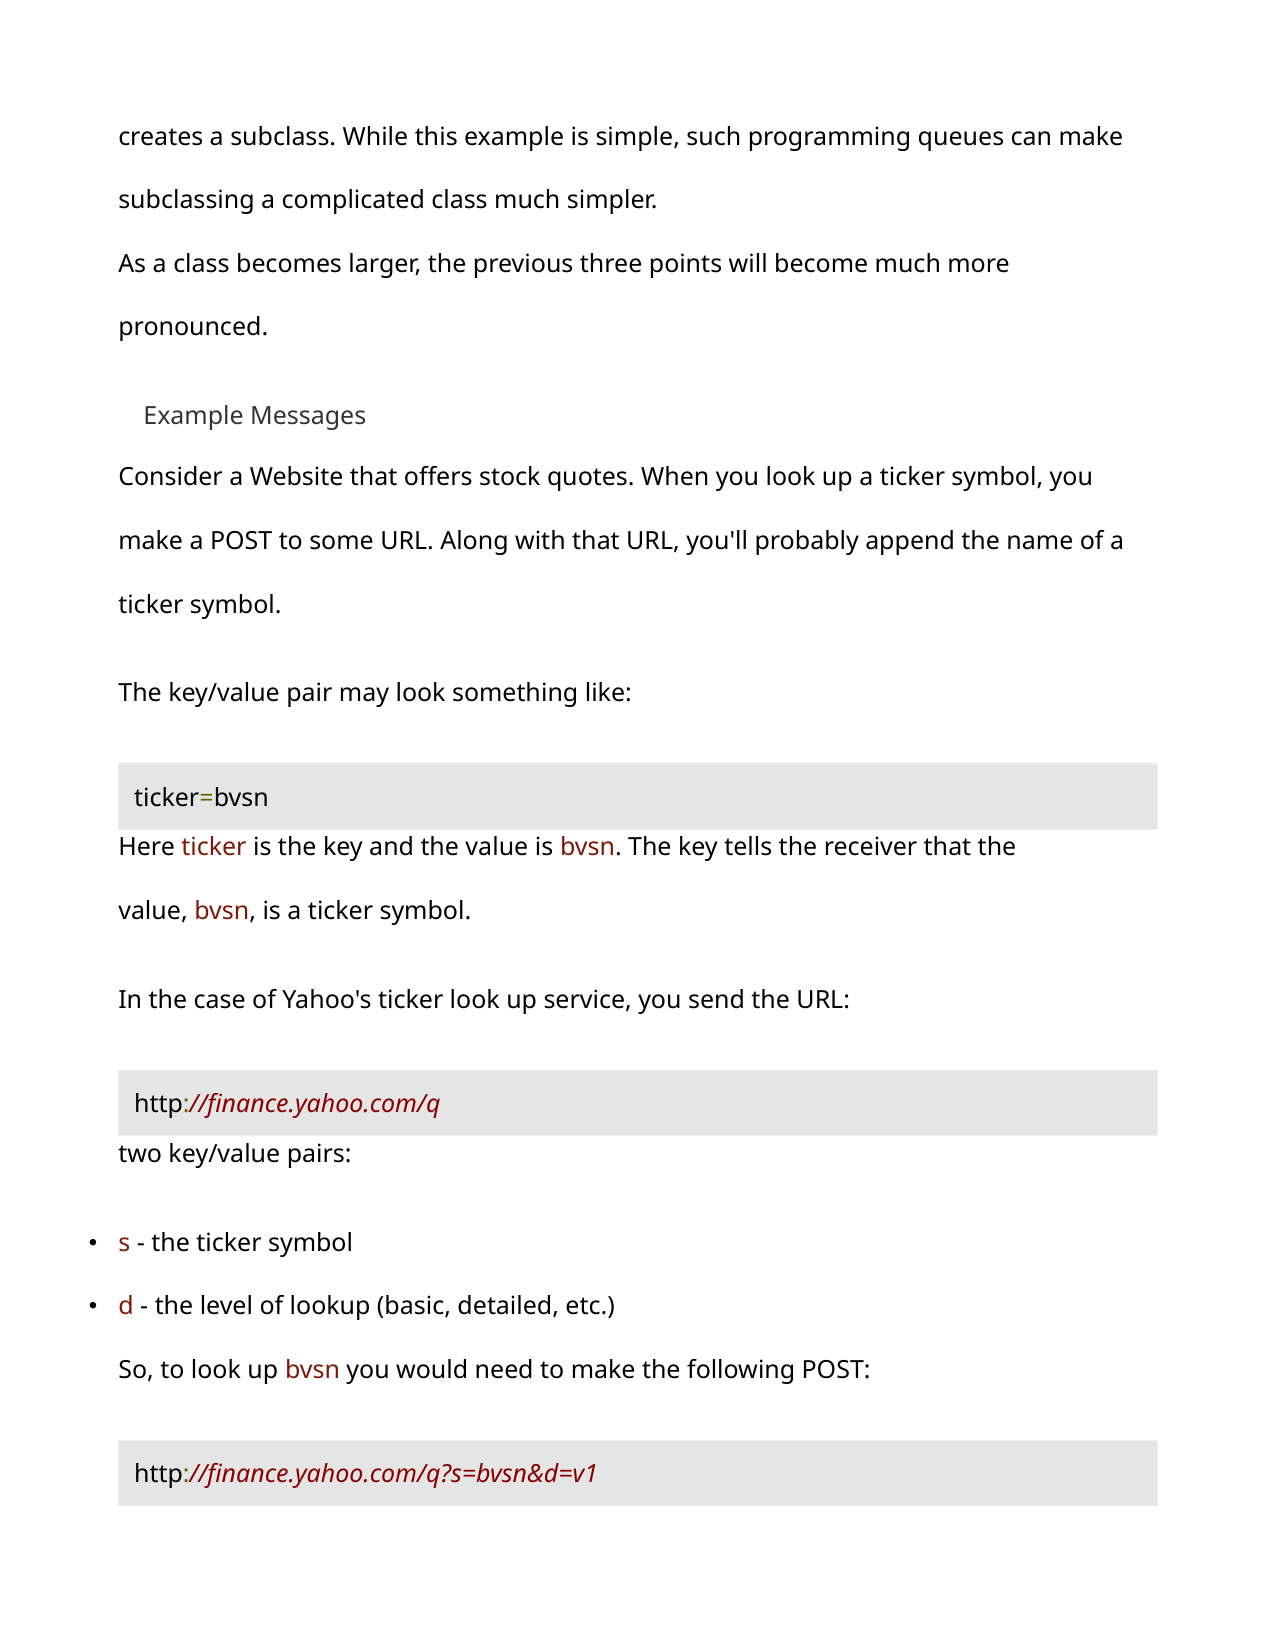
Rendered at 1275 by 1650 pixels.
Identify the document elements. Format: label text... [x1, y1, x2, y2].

subtitle Example Messages [143, 398, 1157, 432]
text http://finance.yahoo.com/q [119, 1071, 1157, 1135]
text http://finance.yahoo.com/q?s=bvsn&d=v1 [119, 1441, 1157, 1505]
text The key/value pair may look something like: [118, 675, 1157, 709]
text two key/value pairs: [118, 1136, 1157, 1169]
text ticker=bvsn [119, 765, 1157, 829]
list creates a subclass. While this example is simple, such programming queues can make subclassing a complicated class much simpler. [118, 118, 1157, 216]
text So, to look up bvsn you would need to make the following POST: [118, 1351, 1157, 1386]
list s - the ticker symbol [118, 1224, 1157, 1258]
text As a class becomes larger, the previous three points will become much more pronounced. [118, 245, 1157, 343]
list d - the level of lookup (basic, detailed, etc.) [118, 1288, 1157, 1322]
text Consider a Website that offers stock quotes. When you look up a ticker symbol, you make a POST to some URL. Along with that URL, you'll probably append the name of a ticker symbol. [118, 459, 1157, 620]
text In the case of Yahoo's ticker look up service, you send the URL: [118, 981, 1157, 1015]
text Here ticker is the key and the value is bvsn. The key tells the receiver that the value, bvsn, is a ticker symbol. [118, 830, 1157, 927]
